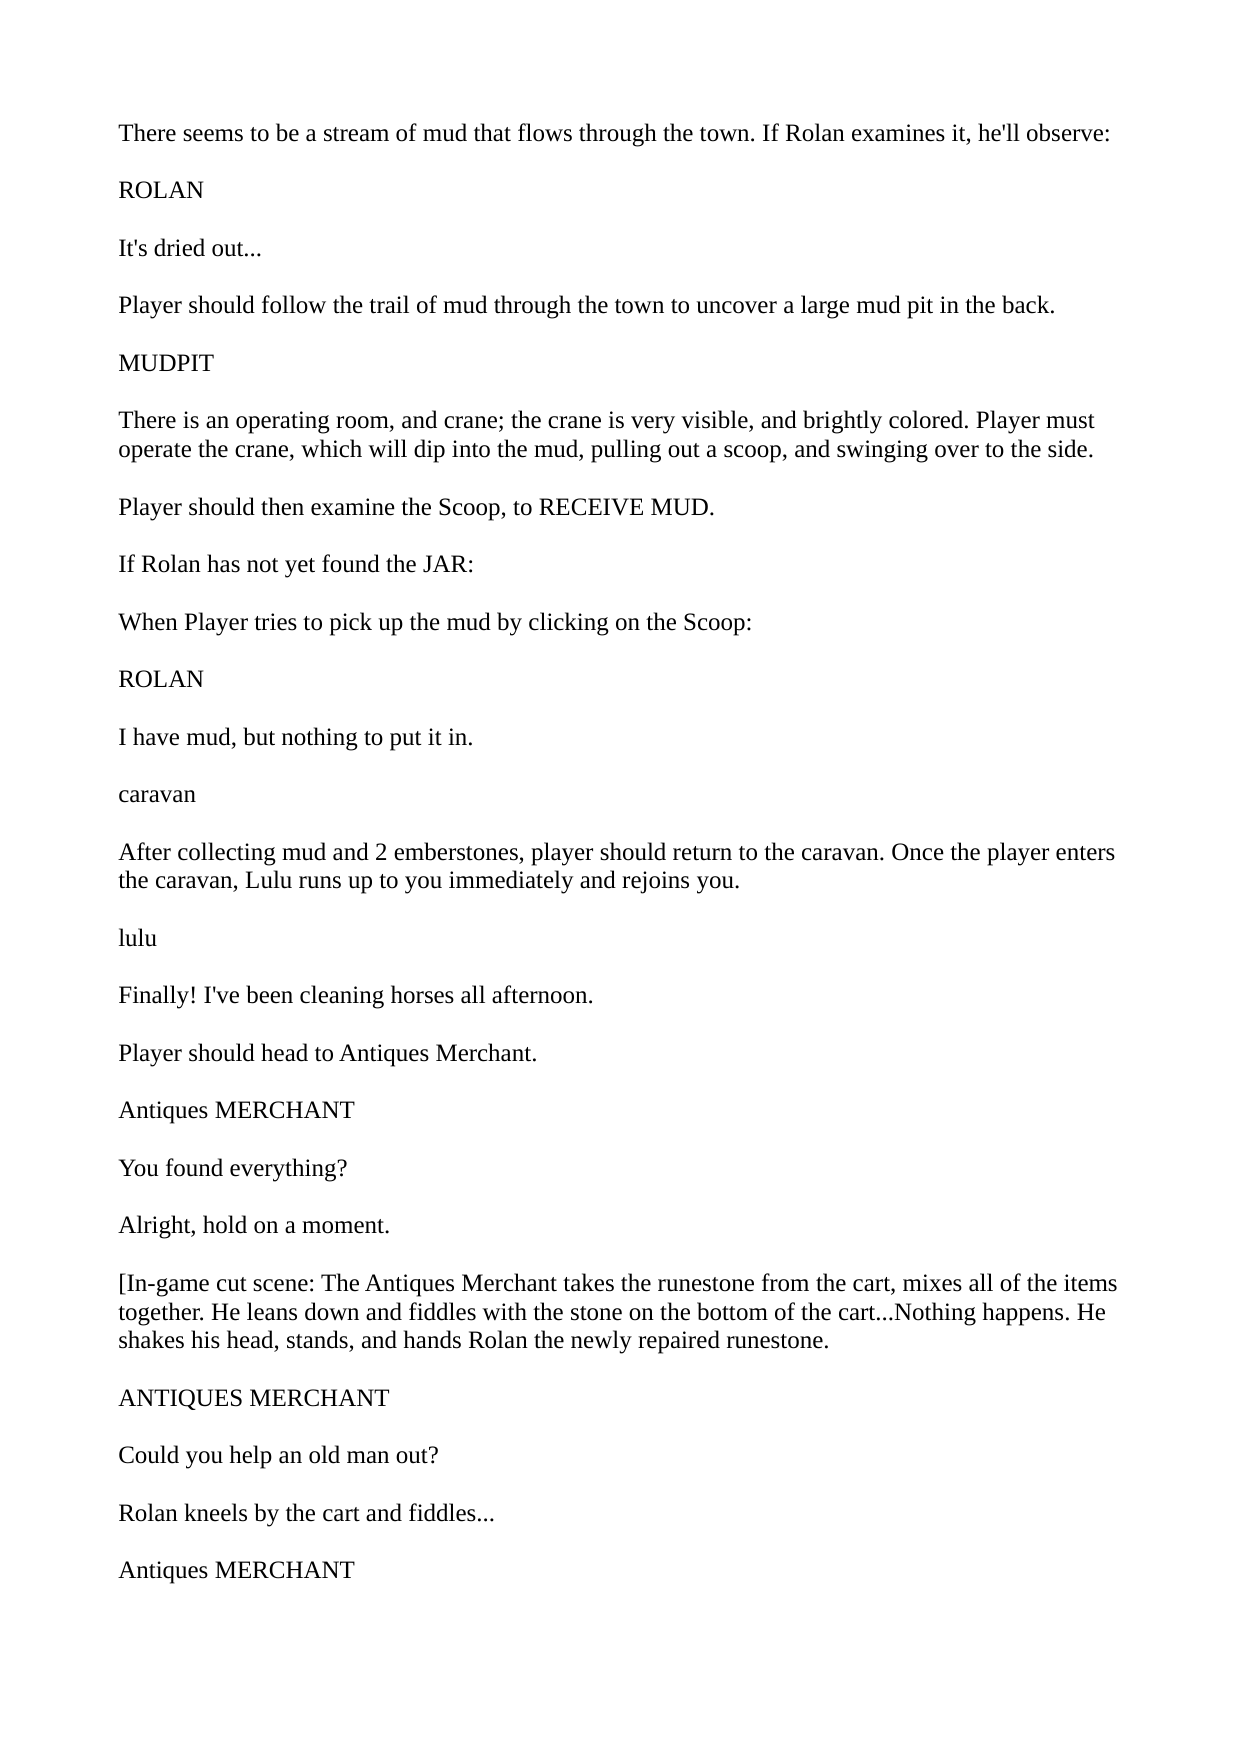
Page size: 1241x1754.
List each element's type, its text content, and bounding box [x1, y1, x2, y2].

text Alright, hold on a moment. [118, 1211, 1122, 1239]
text Player should follow the trail of mud through the town to uncover a large mud pit in the back. [118, 291, 1122, 319]
text Finally! I've been cleaning horses all afternoon. [118, 981, 1122, 1009]
text MUDPIT [118, 348, 1122, 377]
text There seems to be a stream of mud that flows through the town. If Rolan examines it, he'll observe: [118, 118, 1122, 147]
text caravan [118, 779, 1122, 808]
text You found everything? [118, 1153, 1122, 1182]
text ANTIQUES MERCHANT [118, 1383, 1122, 1412]
text After collecting mud and 2 emberstones, player should return to the caravan. Once the player enters the caravan, Lulu runs up to you immediately and rejoins you. [118, 837, 1122, 894]
text ROLAN [118, 664, 1122, 693]
text When Player tries to pick up the mud by clicking on the Scoop: [118, 607, 1122, 636]
text Player should head to Antiques Merchant. [118, 1038, 1122, 1067]
text [In-game cut scene: The Antiques Merchant takes the runestone from the cart, mixes all of the items together. He leans down and fiddles with the stone on the bottom of the cart...Nothing happens. He shakes his head, stands, and hands Rolan the newly repaired runestone. [118, 1268, 1122, 1354]
text Antiques MERCHANT [118, 1556, 1122, 1584]
text Rolan kneels by the cart and fiddles... [118, 1498, 1122, 1527]
text If Rolan has not yet found the JAR: [118, 549, 1122, 578]
text Could you help an old man out? [118, 1441, 1122, 1469]
text lulu [118, 923, 1122, 952]
text It's dried out... [118, 233, 1122, 262]
text Antiques MERCHANT [118, 1096, 1122, 1124]
text Player should then examine the Scoop, to RECEIVE MUD. [118, 492, 1122, 521]
text There is an operating room, and crane; the crane is very visible, and brightly colored. Player must operate the crane, which will dip into the mud, pulling out a scoop, and swinging over to the side. [118, 406, 1122, 463]
text ROLAN [118, 176, 1122, 204]
text I have mud, but nothing to put it in. [118, 722, 1122, 751]
